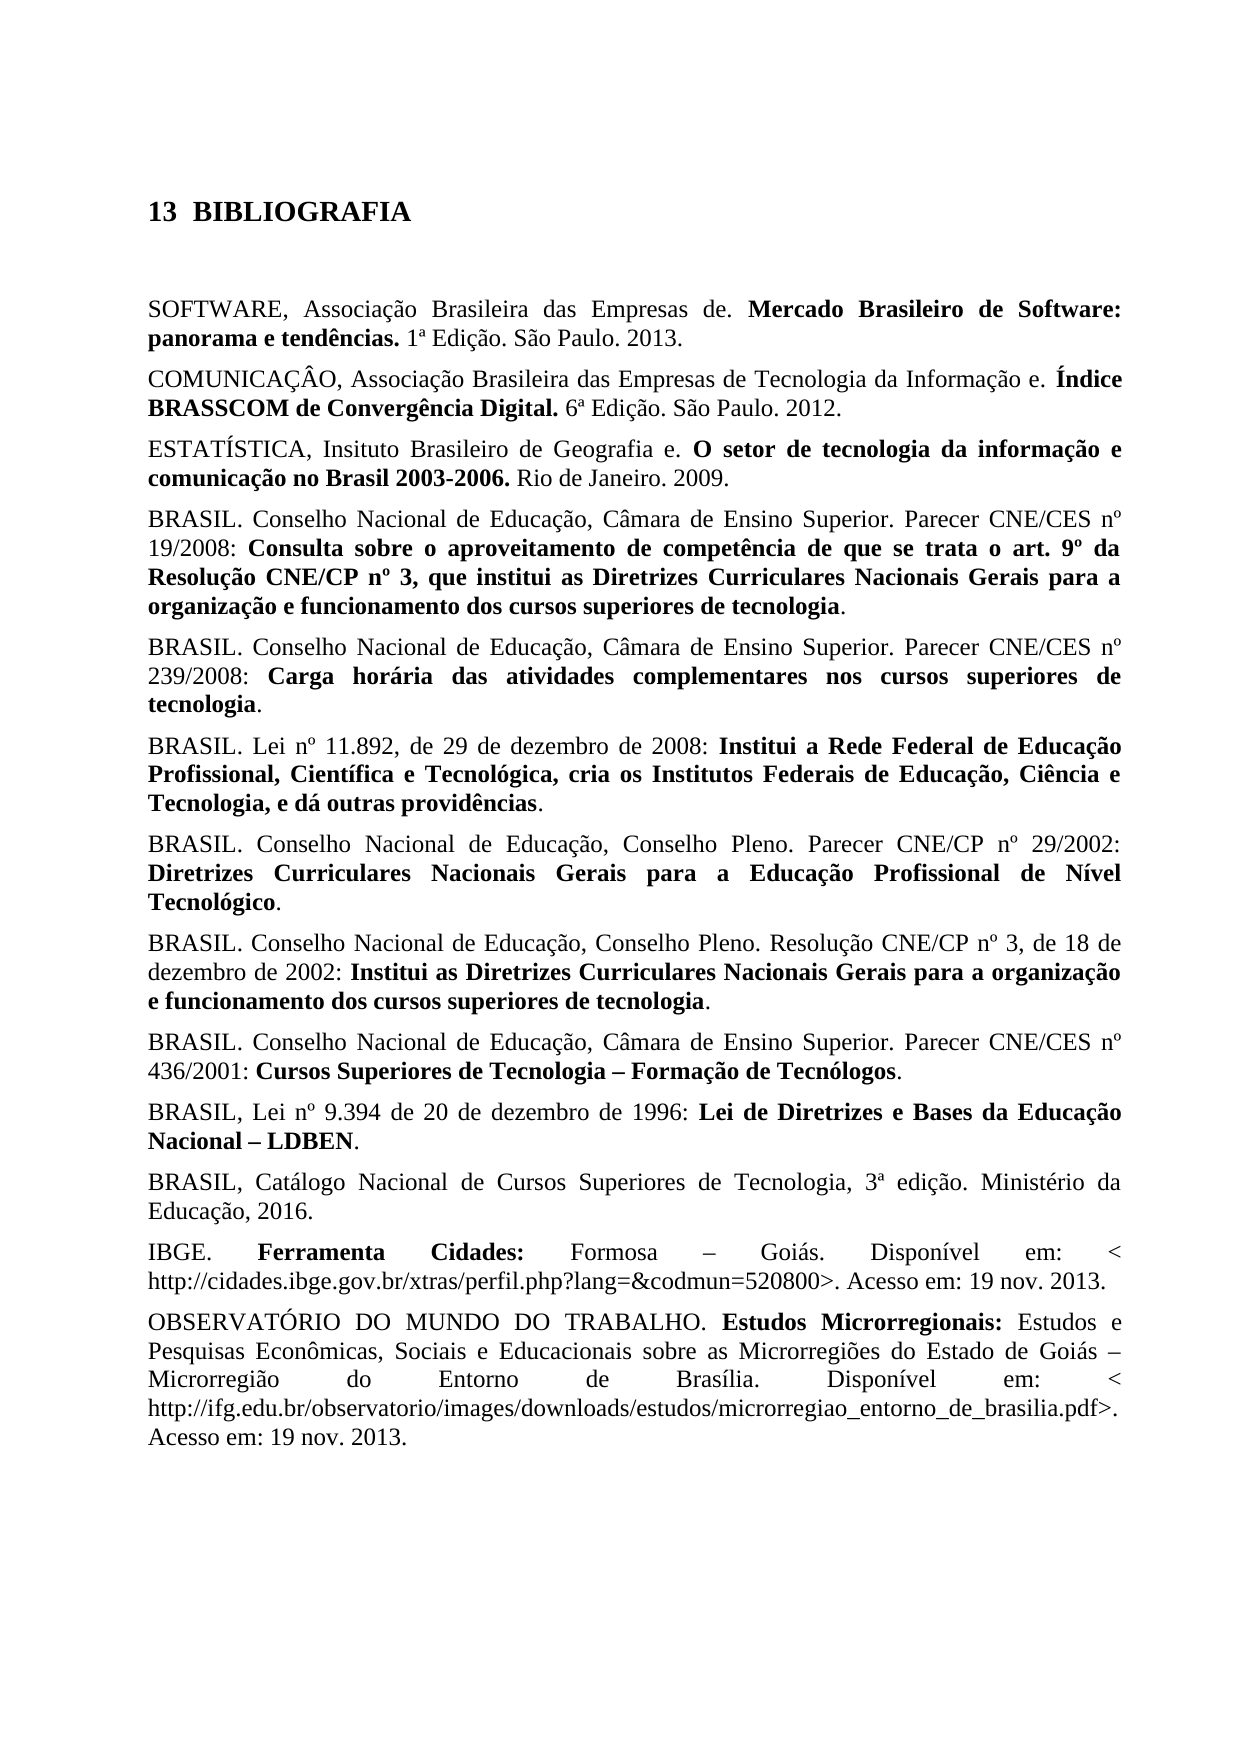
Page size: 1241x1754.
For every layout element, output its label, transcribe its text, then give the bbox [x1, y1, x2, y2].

text BRASIL. Lei nº 11.892, de 29 de dezembro de 2008: Institui a Rede Federal de Educação Profissional, Científica e Tecnológica, cria os Institutos Federais de Educação, Ciência e Tecnologia, e dá outras providências. [148, 731, 1122, 817]
text BRASIL. Conselho Nacional de Educação, Câmara de Ensino Superior. Parecer CNE/CES nº 436/2001: Cursos Superiores de Tecnologia – Formação de Tecnólogos. [148, 1027, 1122, 1084]
text BRASIL. Conselho Nacional de Educação, Conselho Pleno. Parecer CNE/CP nº 29/2002: Diretrizes Curriculares Nacionais Gerais para a Educação Profissional de Nível Tecnológico. [148, 829, 1122, 916]
text BRASIL. Conselho Nacional de Educação, Câmara de Ensino Superior. Parecer CNE/CES nº 239/2008: Carga horária das atividades complementares nos cursos superiores de tecnologia. [148, 632, 1122, 718]
text BRASIL. Conselho Nacional de Educação, Conselho Pleno. Resolução CNE/CP nº 3, de 18 de dezembro de 2002: Institui as Diretrizes Curriculares Nacionais Gerais para a organização e funcionamento dos cursos superiores de tecnologia. [148, 928, 1122, 1014]
subtitle BIBLIOGRAFIA [148, 194, 193, 228]
text SOFTWARE, Associação Brasileira das Empresas de. Mercado Brasileiro de Software: panorama e tendências. 1ª Edição. São Paulo. 2013. [148, 294, 1122, 352]
text BRASIL, Catálogo Nacional de Cursos Superiores de Tecnologia, 3ª edição. Ministério da Educação, 2016. [148, 1167, 1122, 1224]
subtitle BIBLIOGRAFIA [411, 194, 1122, 228]
text BRASIL, Lei nº 9.394 de 20 de dezembro de 1996: Lei de Diretrizes e Bases da Educação Nacional – LDBEN. [148, 1097, 1122, 1154]
text COMUNICAÇÂO, Associação Brasileira das Empresas de Tecnologia da Informação e. Índice BRASSCOM de Convergência Digital. 6ª Edição. São Paulo. 2012. [148, 364, 1122, 422]
text ESTATÍSTICA, Insituto Brasileiro de Geografia e. O setor de tecnologia da informação e comunicação no Brasil 2003-2006. Rio de Janeiro. 2009. [148, 434, 1122, 492]
text BRASIL. Conselho Nacional de Educação, Câmara de Ensino Superior. Parecer CNE/CES nº 19/2008: Consulta sobre o aproveitamento de competência de que se trata o art. 9º da Resolução CNE/CP nº 3, que institui as Diretrizes Curriculares Nacionais Gerais para a organização e funcionamento dos cursos superiores de tecnologia. [148, 504, 1122, 619]
text OBSERVATÓRIO DO MUNDO DO TRABALHO. Estudos Microrregionais: Estudos e Pesquisas Econômicas, Sociais e Educacionais sobre as Microrregiões do Estado de Goiás – Microrregião do Entorno de Brasília. Disponível em: < http://ifg.edu.br/observatorio/images/downloads/estudos/microrregiao_entorno_de_brasilia.pdf>. Acesso em: 19 nov. 2013. [407, 1393, 1122, 1451]
